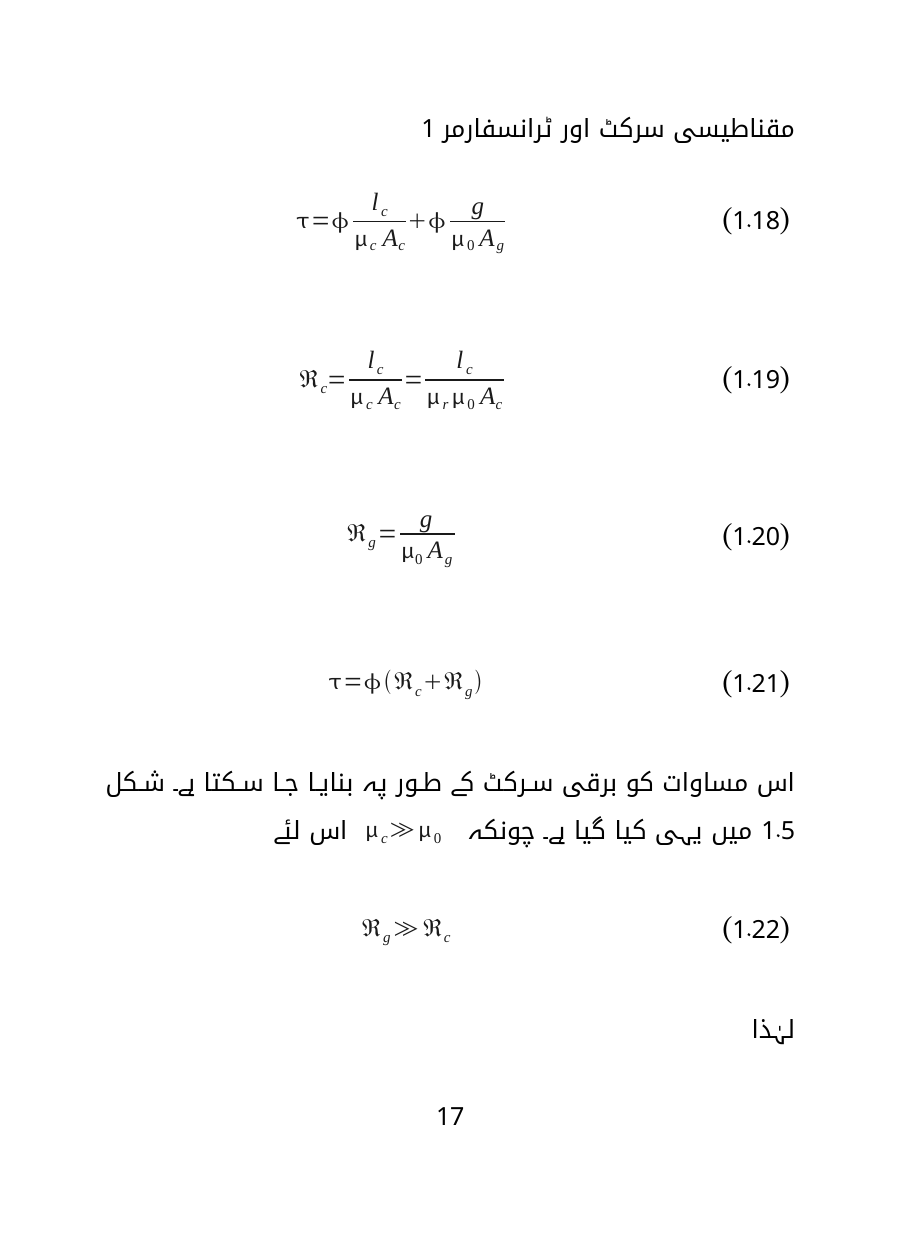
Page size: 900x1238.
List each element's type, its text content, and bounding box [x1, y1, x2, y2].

table_header (1.20) [689, 500, 795, 586]
table_header (1.18) [690, 183, 795, 273]
table_header [105, 183, 690, 273]
table_header [105, 654, 698, 726]
table_header (1.21) [698, 654, 795, 726]
table_header (1.22) [698, 901, 795, 972]
table_header [105, 341, 690, 431]
table_header (1.19) [690, 341, 795, 431]
text لہٰذا [105, 1006, 795, 1054]
table_header [105, 901, 698, 972]
text اس مساوات کو برقی سرکٹ کے طور پہ بنایا جا سکتا ہے۔ شکل 1.5 میں یہی کیا گیا ہے۔ چونکہ اس لئے [105, 760, 795, 854]
table_header [105, 500, 688, 586]
